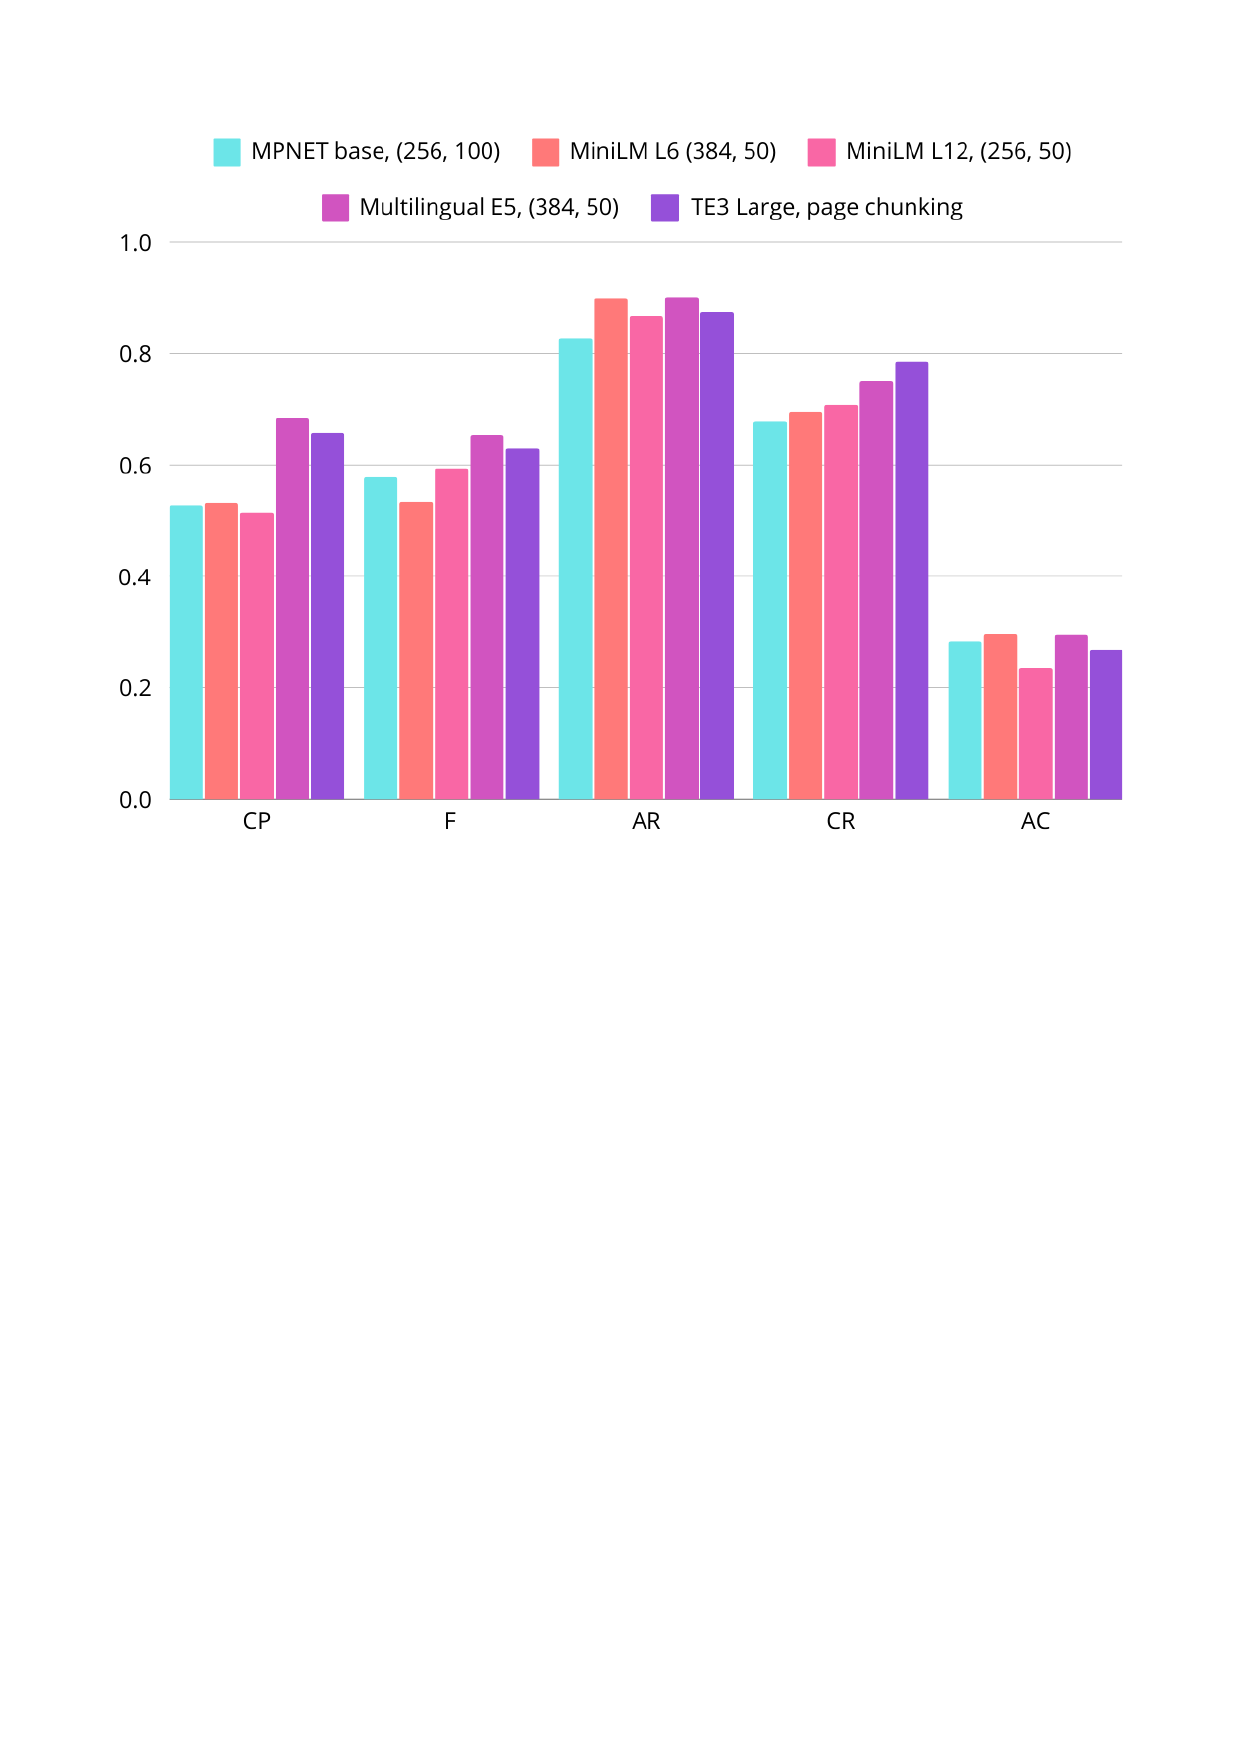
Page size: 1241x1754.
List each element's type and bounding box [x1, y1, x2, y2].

picture [118, 118, 1123, 830]
